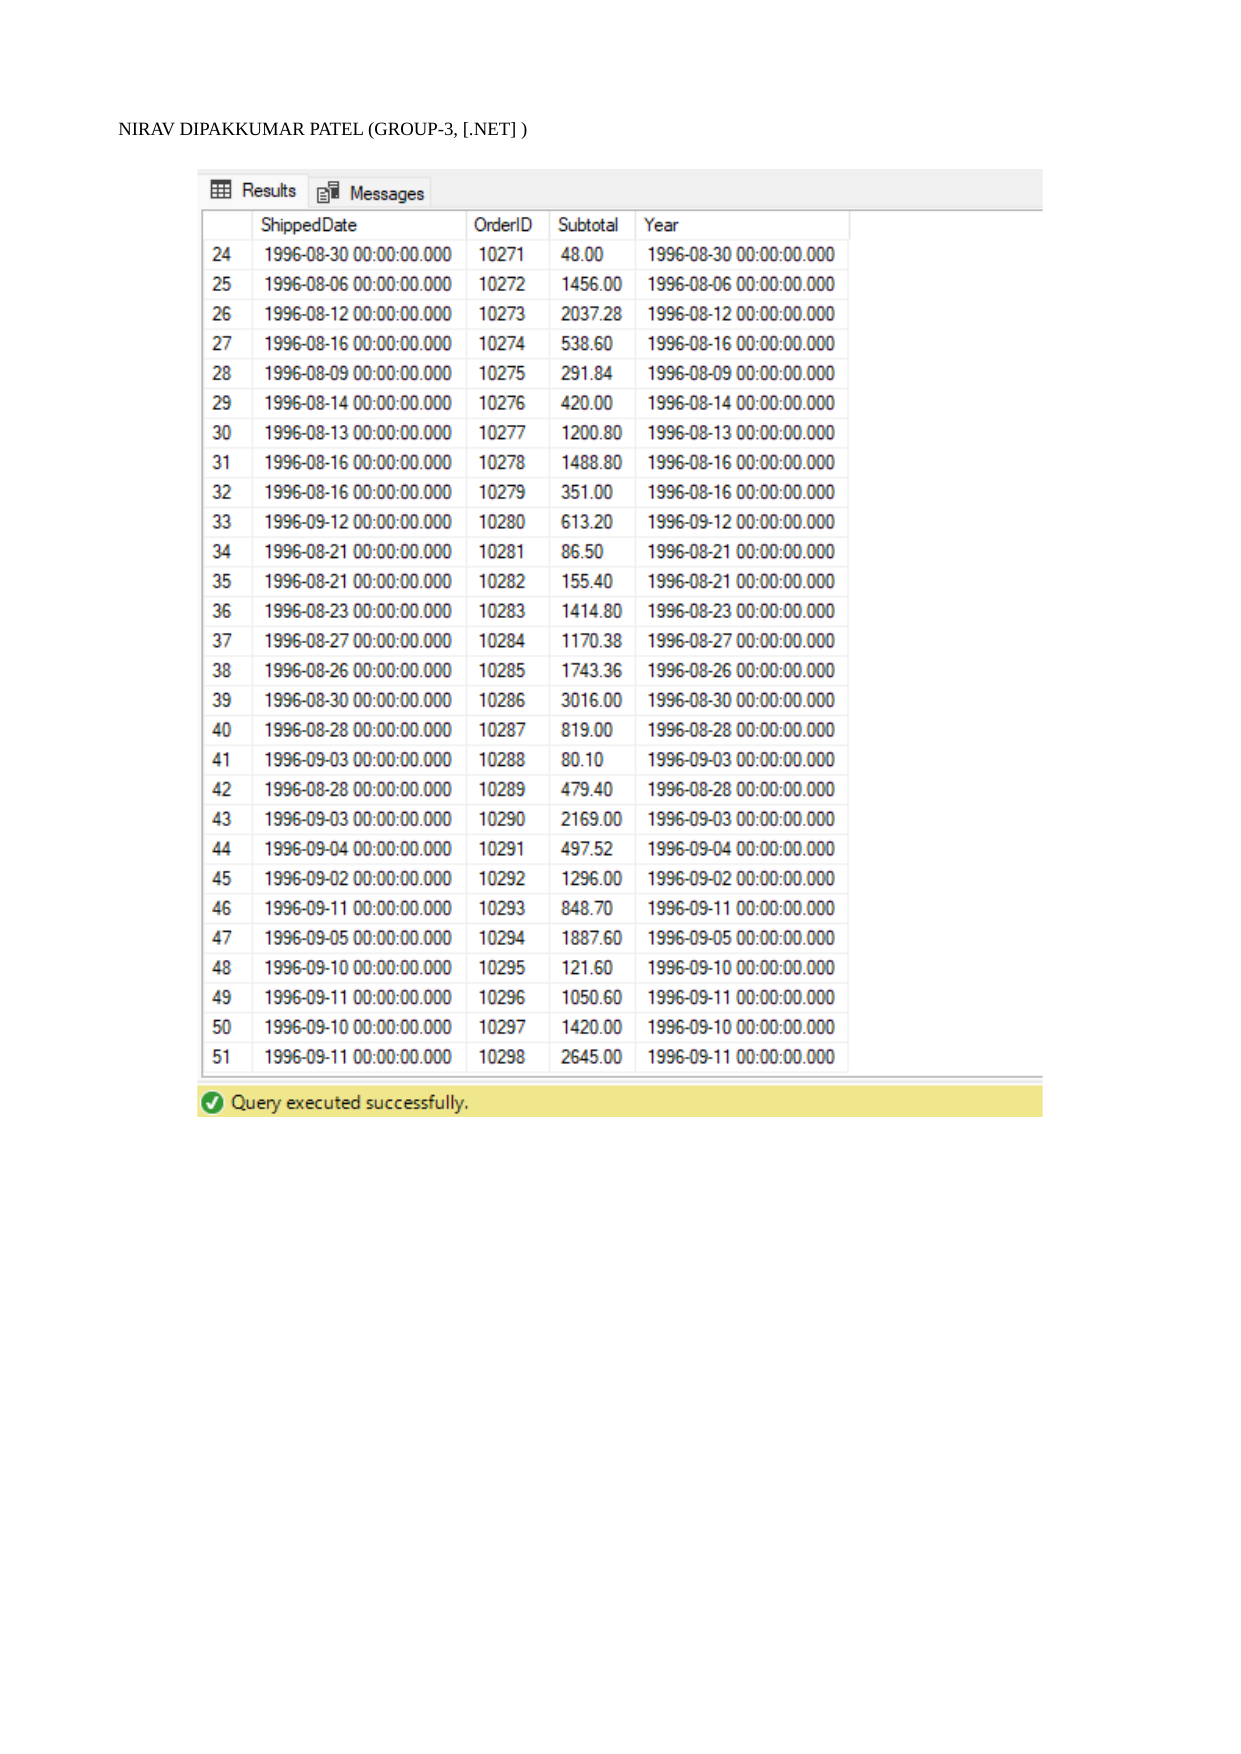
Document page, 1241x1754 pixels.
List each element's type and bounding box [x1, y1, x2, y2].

picture [197, 169, 1043, 1117]
